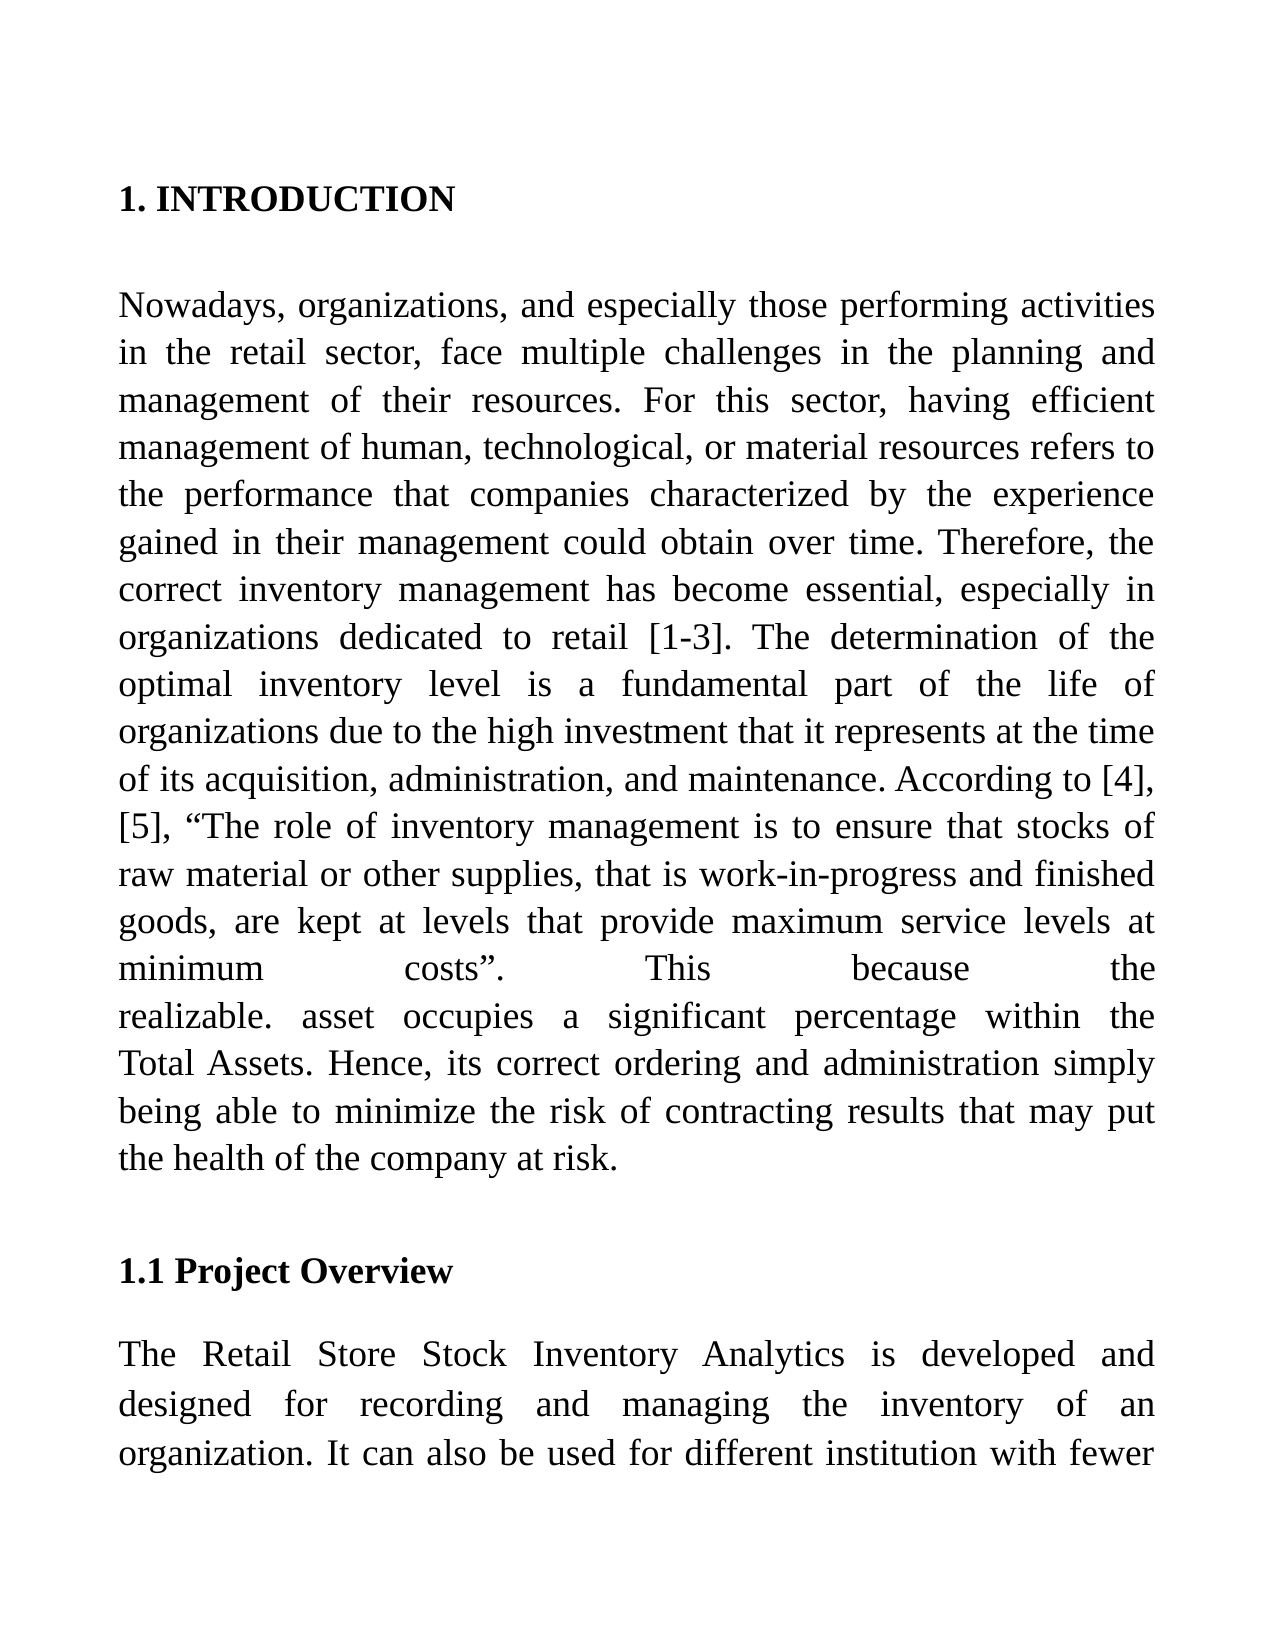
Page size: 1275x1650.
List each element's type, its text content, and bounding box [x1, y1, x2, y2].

text The Retail Store Stock Inventory Analytics is developed and designed for recording and managing the inventory of an organization. It can also be used for different institution with fewer [118, 1331, 1157, 1474]
text 1.1 Project Overview [118, 1249, 1157, 1292]
text 1. INTRODUCTION [118, 177, 1157, 220]
text Nowadays, organizations, and especially those performing activities in the retail sector, face multiple challenges in the planning and management of their resources. For this sector, having efficient management of human, technological, or material resources refers to the performance that companies characterized by the experience gained in their management could obtain over time. Therefore, the correct inventory management has become essential, especially in organizations dedicated to retail [1-3]. The determination of the optimal inventory level is a fundamental part of the life of organizations due to the high investment that it represents at the time of its acquisition, administration, and maintenance. According to [4], [5], “The role of inventory management is to ensure that stocks of raw material or other supplies, that is work-in-progress and finished goods, are kept at levels that provide maximum service levels at minimum costs”. This because the realizable. asset occupies a significant percentage within the Total Assets. Hence, its correct ordering and administration simply being able to minimize the risk of contracting results that may put the health of the company at risk. [118, 282, 1157, 1178]
